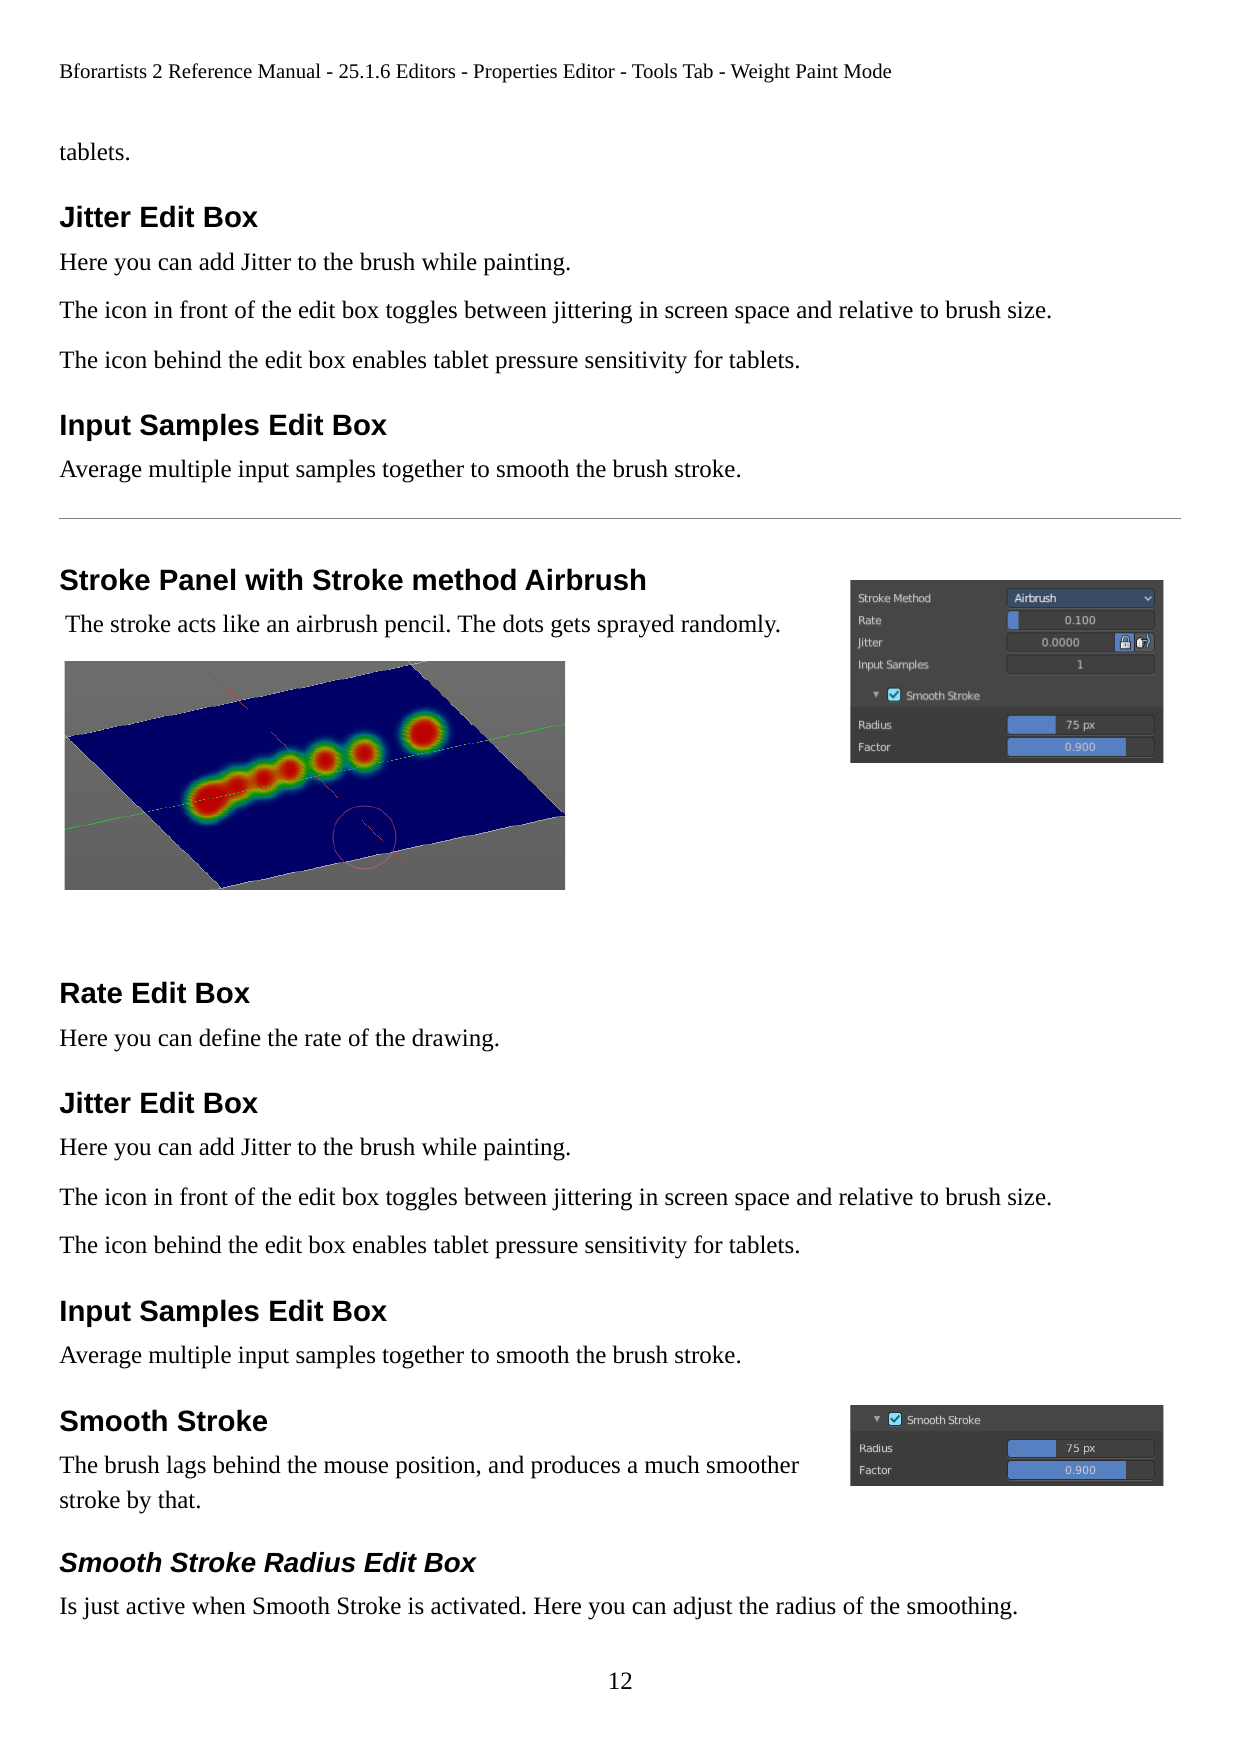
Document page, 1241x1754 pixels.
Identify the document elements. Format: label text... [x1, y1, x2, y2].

text The brush lags behind the mouse position, and produces a much smoother stroke by that. [59, 1450, 1181, 1514]
subtitle Jitter Edit Box [59, 200, 1181, 234]
text tablets. [59, 137, 1181, 165]
text The icon behind the edit box enables tablet pressure sensitivity for tablets. [59, 1231, 1181, 1259]
text Average multiple input samples together to smooth the brush stroke. [59, 454, 1181, 483]
subtitle Smooth Stroke Radius Edit Box [59, 1546, 1181, 1578]
text The icon behind the edit box enables tablet pressure sensitivity for tablets. [59, 345, 1181, 373]
text Is just active when Smooth Stroke is activated. Here you can adjust the radius of the smoothing. [59, 1591, 1181, 1619]
text The icon in front of the edit box toggles between jittering in screen space and relative to brush size. [59, 296, 1181, 324]
text Here you can add Jitter to the brush while painting. [59, 1132, 1181, 1161]
text The stroke acts like an airbrush pencil. The dots gets sprayed randomly. [59, 609, 850, 637]
subtitle Input Samples Edit Box [59, 1294, 1181, 1328]
picture [64, 661, 566, 890]
text The icon in front of the edit box toggles between jittering in screen space and relative to brush size. [59, 1182, 1181, 1210]
subtitle Smooth Stroke [59, 1404, 1181, 1438]
text Average multiple input samples together to smooth the brush stroke. [59, 1341, 1181, 1369]
subtitle Input Samples Edit Box [59, 408, 1181, 442]
picture [850, 1405, 1164, 1486]
subtitle Rate Edit Box [59, 976, 1181, 1010]
picture [850, 580, 1164, 763]
text Here you can define the rate of the drawing. [59, 1023, 1181, 1051]
text Here you can add Jitter to the brush while painting. [59, 247, 1181, 275]
subtitle Stroke Panel with Stroke method Airbrush [59, 562, 1181, 596]
subtitle Jitter Edit Box [59, 1086, 1181, 1120]
